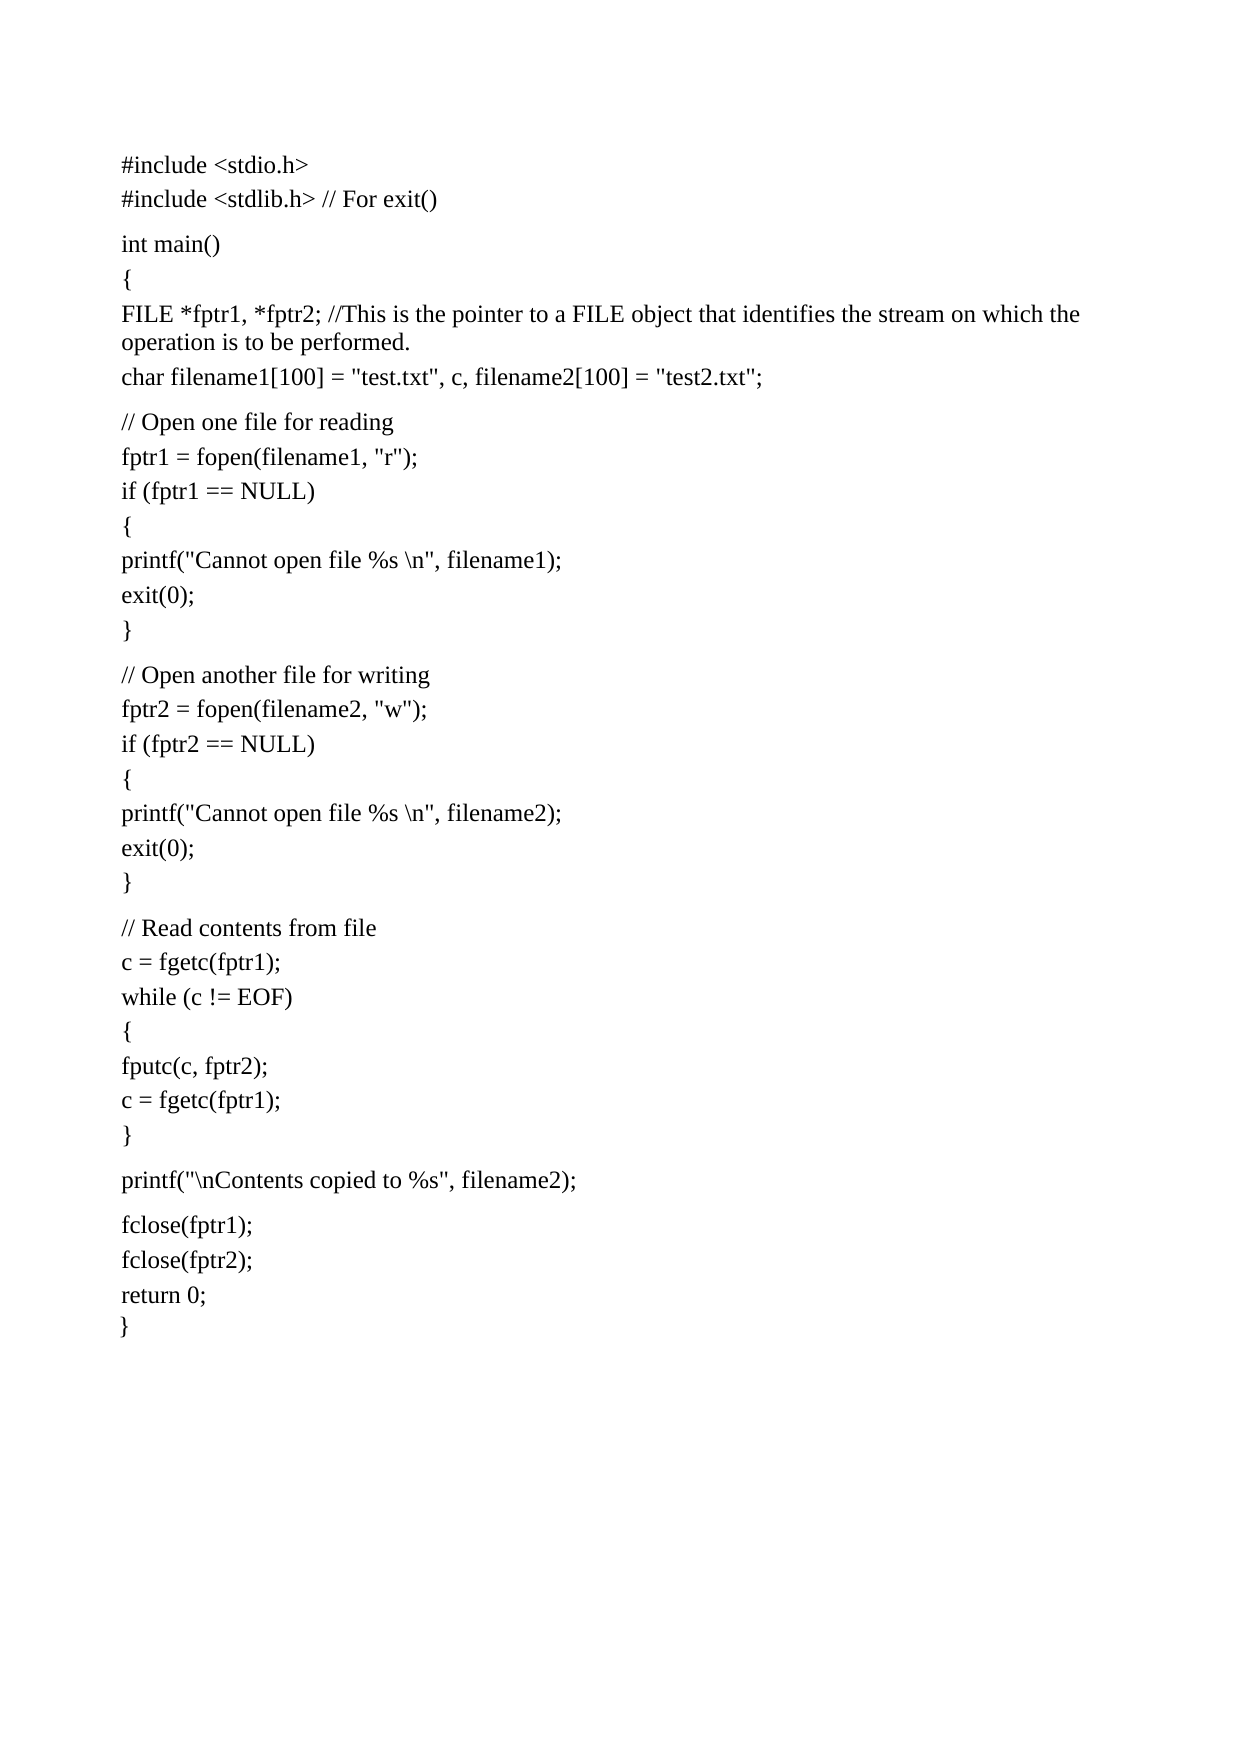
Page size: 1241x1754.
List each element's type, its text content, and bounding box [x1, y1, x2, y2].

table_header char filename1[100] = "test.txt", c, filename2[100] = "test2.txt"; [118, 359, 780, 394]
table_header exit(0); [118, 577, 214, 612]
table_header c = fgetc(fptr1); [118, 1083, 300, 1117]
table_header } [118, 865, 154, 899]
table_header fptr1 = fopen(filename1, "r"); [118, 439, 438, 473]
table_header int main() [118, 227, 240, 261]
table_header [118, 899, 136, 910]
table_header c = fgetc(fptr1); [118, 944, 300, 979]
table_header printf("Cannot open file %s \n", filename2); [118, 795, 581, 830]
table_header fptr2 = fopen(filename2, "w"); [118, 692, 448, 726]
table_header fputc(c, fptr2); [118, 1048, 288, 1083]
table_header fclose(fptr1); [118, 1208, 272, 1242]
table_header // Open one file for reading [118, 404, 413, 439]
table_header { [118, 761, 154, 795]
table_header return 0; [118, 1277, 227, 1311]
table_header { [118, 261, 154, 296]
table_header if (fptr1 == NULL) [118, 474, 335, 508]
table_header [118, 216, 136, 227]
table_header [118, 646, 136, 657]
table_header { [118, 1014, 154, 1048]
table_header if (fptr2 == NULL) [118, 726, 335, 761]
table_header } [118, 612, 154, 646]
table_header exit(0); [118, 830, 214, 864]
table_header [118, 394, 136, 404]
table_header [118, 1197, 136, 1208]
table_header } [118, 1117, 154, 1152]
table_header #include <stdlib.h> // For exit() [118, 181, 457, 216]
text } [118, 1311, 1122, 1340]
table_header #include <stdio.h> [118, 147, 329, 181]
table_header fclose(fptr2); [118, 1242, 272, 1277]
table_header printf("Cannot open file %s \n", filename1); [118, 543, 581, 577]
table_header printf("\nContents copied to %s", filename2); [118, 1163, 596, 1197]
table_header FILE *fptr1, *fptr2; //This is the pointer to a FILE object that identifies the stream on which the operation is to be performed. [118, 296, 1122, 359]
table_header // Open another file for writing [118, 657, 449, 692]
table_header { [118, 508, 154, 543]
table_header while (c != EOF) [118, 979, 313, 1013]
table_header // Read contents from file [118, 910, 396, 944]
table_header [118, 1152, 136, 1162]
